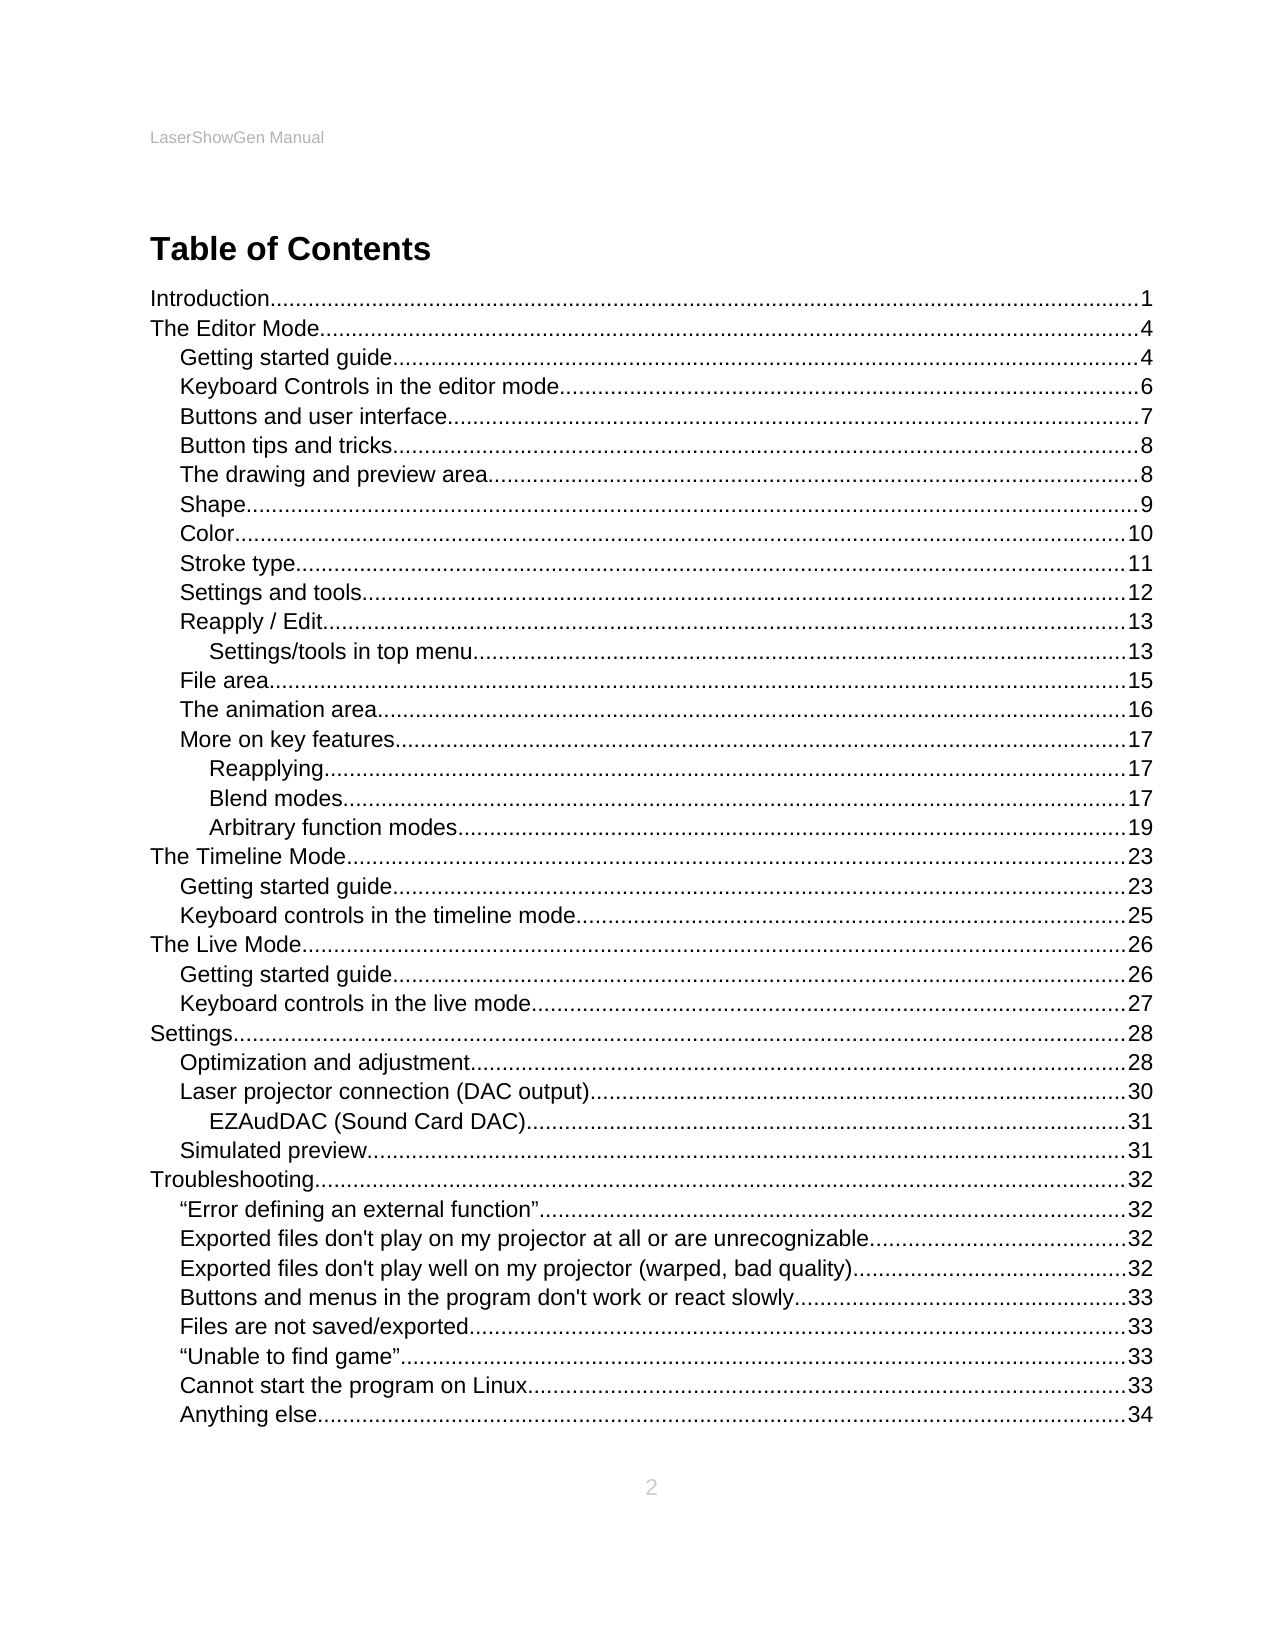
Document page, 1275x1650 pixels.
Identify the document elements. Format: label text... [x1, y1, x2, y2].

text Arbitrary function modes 19 [209, 815, 1153, 840]
subtitle Table of Contents [150, 231, 1153, 268]
text EZAudDAC (Sound Card DAC) 31 [209, 1108, 1153, 1134]
text “Unable to find game” 33 [179, 1343, 1153, 1369]
text Exported files don't play well on my projector (warped, bad quality) 32 [179, 1255, 1153, 1281]
text Troubleshooting 32 [150, 1167, 1153, 1193]
text File area 15 [179, 668, 1153, 693]
text Files are not saved/exported 33 [179, 1314, 1153, 1340]
text “Error defining an external function” 32 [179, 1197, 1153, 1222]
text Laser projector connection (DAC output) 30 [179, 1079, 1153, 1105]
text Reapply / Edit 13 [179, 609, 1153, 635]
text Getting started guide 4 [179, 345, 1153, 370]
text Shape 9 [179, 492, 1153, 517]
text Getting started guide 26 [179, 962, 1153, 987]
text Exported files don't play on my projector at all or are unrecognizable 32 [179, 1226, 1153, 1252]
text Anything else 34 [179, 1402, 1153, 1428]
text The animation area 16 [179, 697, 1153, 723]
text Settings 28 [150, 1020, 1153, 1046]
text Cannot start the program on Linux 33 [179, 1373, 1153, 1398]
text Stroke type 11 [179, 550, 1153, 576]
text The Editor Mode 4 [150, 315, 1153, 341]
text The Live Mode 26 [150, 932, 1153, 958]
text Color 10 [179, 521, 1153, 547]
text Keyboard controls in the live mode 27 [179, 991, 1153, 1017]
text Keyboard Controls in the editor mode 6 [179, 374, 1153, 400]
text Blend modes 17 [209, 785, 1153, 811]
text Keyboard controls in the timeline mode 25 [179, 903, 1153, 928]
text Introduction 1 [150, 286, 1153, 312]
text Getting started guide 23 [179, 873, 1153, 899]
text Simulated preview 31 [179, 1138, 1153, 1163]
text Buttons and user interface 7 [179, 403, 1153, 429]
text More on key features 17 [179, 727, 1153, 752]
text Button tips and tricks 8 [179, 433, 1153, 458]
text Settings/tools in top menu 13 [209, 638, 1153, 664]
text Buttons and menus in the program don't work or react slowly 33 [179, 1285, 1153, 1310]
text Reapplying 17 [209, 756, 1153, 782]
text Settings and tools 12 [179, 580, 1153, 605]
text Optimization and adjustment 28 [179, 1050, 1153, 1075]
text The Timeline Mode 23 [150, 844, 1153, 870]
text The drawing and preview area 8 [179, 462, 1153, 488]
